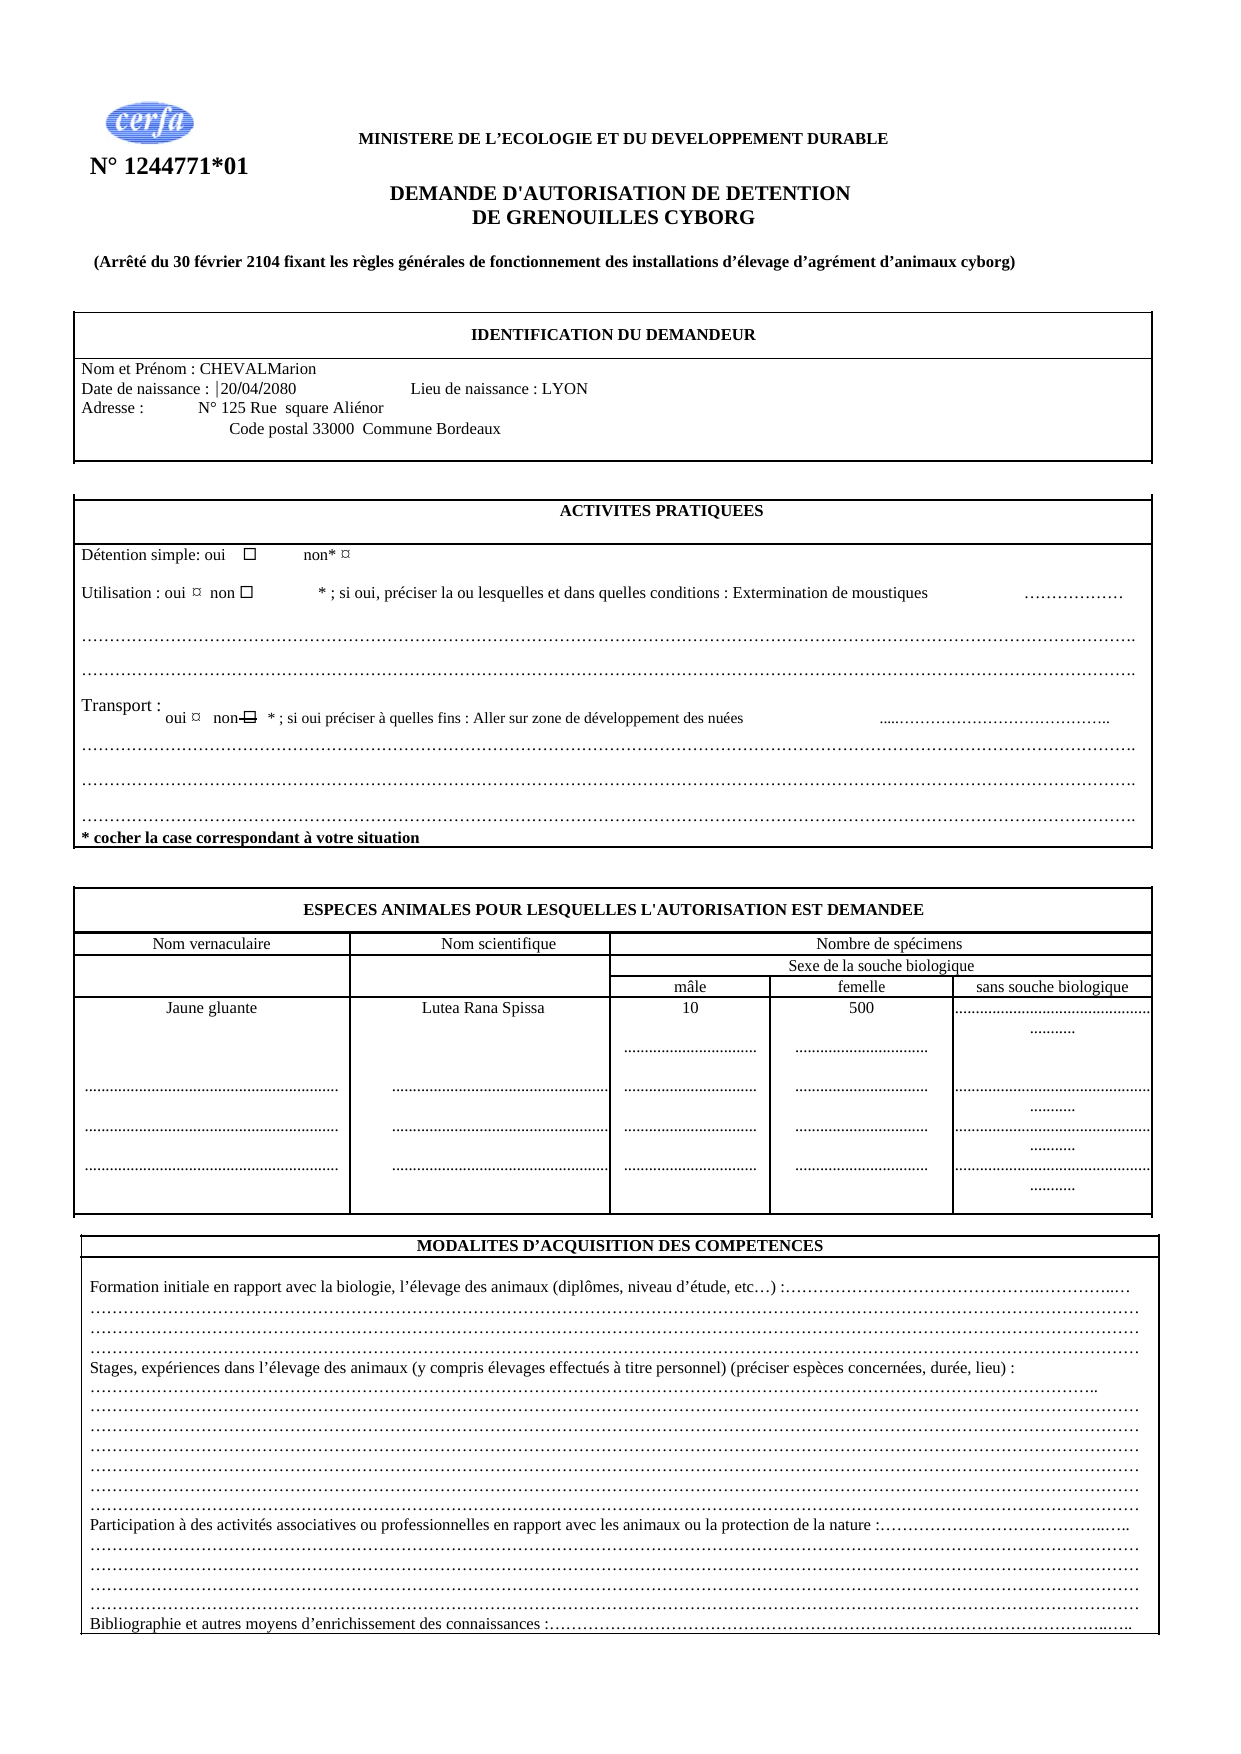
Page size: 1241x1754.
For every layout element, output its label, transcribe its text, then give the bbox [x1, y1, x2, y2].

table_cell .......................................................... [954, 998, 1151, 1037]
table_header N° 125 Rue square Aliénor [192, 398, 1151, 419]
table_header Nom vernaculaire [75, 934, 349, 954]
table_cell [75, 956, 349, 975]
table_cell [771, 1195, 952, 1213]
table_cell ................................ [611, 1155, 769, 1194]
table_cell ................................ [771, 1076, 952, 1116]
table_cell Utilisation : oui [75, 583, 192, 615]
text N° 1244771*01 [89, 151, 1153, 180]
table_header Nombre de spécimens [770, 934, 1151, 954]
table_cell [954, 1037, 1151, 1076]
table_cell [75, 441, 192, 459]
text ……………………………………………………………………………………………………………………………………………………………………… [89, 1396, 1153, 1415]
text Transport : oui x non  * ; si oui préciser à quelles fins : Aller sur zone de développement des nuées .....………………………………….. [81, 694, 1151, 730]
table_header [611, 934, 770, 954]
text ……………………………………………………………………………………………………………………………………………………………………… [89, 1436, 1153, 1455]
text DEMANDE D'AUTORISATION DE DETENTION [389, 181, 1153, 205]
table_cell 500 [771, 998, 952, 1037]
table_header Nom scientifique [351, 934, 609, 954]
text ………………………………………………………………………………………………………………………………………………………………………. [81, 735, 1151, 754]
table_cell non* x [297, 545, 1151, 583]
table_cell [192, 462, 297, 498]
table_cell mâle [611, 977, 769, 996]
text MODALITES D’ACQUISITION DES COMPETENCES [82, 1237, 1158, 1255]
table_cell ................................ [771, 1155, 952, 1194]
table_cell sans souche biologique [954, 977, 1151, 996]
table_header Adresse : [75, 398, 192, 419]
table_cell .......................................................... [954, 1116, 1151, 1155]
text IDENTIFICATION DU DEMANDEUR [471, 324, 1151, 344]
table_cell [351, 956, 609, 975]
table_cell [611, 1195, 769, 1213]
table_cell .......................................................... [954, 1076, 1151, 1116]
table_cell ................................ [611, 1037, 769, 1076]
table_cell Détention simple: oui  [75, 545, 297, 583]
text ……………………………………………………………………………………………………………………………………………………………………… [89, 1475, 1153, 1494]
text (Arrêté du 30 février 2104 fixant les règles générales de fonctionnement des installations d’élevage d’agrément d’animaux cyborg) [94, 251, 1153, 271]
text ………………………………………………………………………………………………………………………………………………………………………. [81, 806, 1151, 825]
table_cell [73, 462, 192, 498]
text ……………………………………………………………………………………………………………………………………………………………………… [89, 1416, 1153, 1435]
table_cell [75, 1195, 349, 1213]
table_cell [192, 501, 297, 531]
table_cell [75, 1037, 349, 1076]
table_cell [192, 441, 297, 459]
table_cell [75, 419, 192, 441]
table_cell 10 [611, 998, 769, 1037]
text ………………………………………………………………………………………………………………………………………………………………………. [81, 660, 1151, 679]
table_cell [75, 501, 192, 531]
text ESPECES ANIMALES POUR LESQUELLES L'AUTORISATION EST DEMANDEE [75, 900, 1151, 919]
table_cell femelle [771, 977, 952, 996]
table_cell [297, 441, 1151, 459]
table_cell ................................ [771, 1037, 952, 1076]
table_cell .......................................................... [954, 1155, 1151, 1194]
table_cell * ; si oui, préciser la ou lesquelles et dans quelles conditions : Extermination de moustiques ……………… [297, 583, 1151, 615]
text Bibliographie et autres moyens d’enrichissement des connaissances :………………………………………………………………………………………..….. [89, 1614, 1153, 1633]
table_cell .................................................... [351, 1155, 609, 1194]
table_cell ................................ [611, 1076, 769, 1116]
table_cell [351, 975, 609, 996]
text ……………………………………………………………………………………………………………………………………………………………………… [89, 1318, 1153, 1337]
text Date de naissance : |20/04/2080 Lieu de naissance : LYON [81, 379, 1151, 398]
table_cell Sexe de la souche biologique [611, 956, 1151, 975]
table_cell ................................ [771, 1116, 952, 1155]
text ……………………………………………………………………………………………………………………………………………………………………… [89, 1495, 1153, 1514]
table_cell [75, 531, 297, 543]
table_cell Lutea Rana Spissa [351, 998, 609, 1037]
table_cell ............................................................. [75, 1155, 349, 1194]
text * cocher la case correspondant à votre situation [81, 827, 1151, 846]
text ………………………………………………………………………………………………………………………………………………………………………. [81, 769, 1151, 788]
text ……………………………………………………………………………………………………………………………………………………………………… [89, 1456, 1153, 1475]
text Participation à des activités associatives ou professionnelles en rapport avec les animaux ou la protection de la nature :…………………………………..….. [89, 1515, 1153, 1534]
text ……………………………………………………………………………………………………………………………………………………………………… [89, 1554, 1153, 1574]
text ……………………………………………………………………………………………………………………………………………………………………… [89, 1594, 1153, 1613]
text ……………………………………………………………………………………………………………………………………………………………………… [89, 1298, 1153, 1317]
table_cell [351, 1195, 609, 1213]
table_cell ACTIVITES PRATIQUEES [297, 501, 1151, 531]
table_cell x non  [192, 583, 297, 615]
text ………………………………………………………………………………………………………………………………………………………………………. [81, 625, 1151, 644]
text Nom et Prénom : CHEVALMarion [81, 359, 1151, 378]
table_cell [75, 975, 349, 996]
table_cell .................................................... [351, 1116, 609, 1155]
table_cell [297, 531, 1151, 543]
text ……………………………………………………………………………………………………………………………………………………………………… [89, 1338, 1153, 1357]
text ……………………………………………………………………………………………………………………………………………………………………… [89, 1574, 1153, 1593]
text DE GRENOUILLES CYBORG [394, 205, 1153, 229]
table_cell [351, 1037, 609, 1076]
table_cell ................................ [611, 1116, 769, 1155]
table_cell Jaune gluante [75, 998, 349, 1037]
text MINISTERE DE L’ECOLOGIE ET DU DEVELOPPEMENT DURABLE [358, 129, 1153, 148]
table_cell [297, 462, 1152, 498]
picture [105, 101, 194, 145]
table_cell .................................................... [351, 1076, 609, 1116]
table_cell ............................................................. [75, 1116, 349, 1155]
text ……………………………………………………………………………………………………………………………………………………………………… [89, 1535, 1153, 1554]
table_cell [954, 1195, 1151, 1213]
table_cell Code postal 33000 Commune Bordeaux [192, 419, 1151, 441]
text Stages, expériences dans l’élevage des animaux (y compris élevages effectués à titre personnel) (préciser espèces concernées, durée, lieu) :……………………………………………………………………………………………………………………………………………………………….. [89, 1358, 1153, 1396]
table_cell ............................................................. [75, 1076, 349, 1116]
text Formation initiale en rapport avec la biologie, l’élevage des animaux (diplômes, niveau d’étude, etc…) :……………………………………….…………..… [89, 1277, 1153, 1296]
